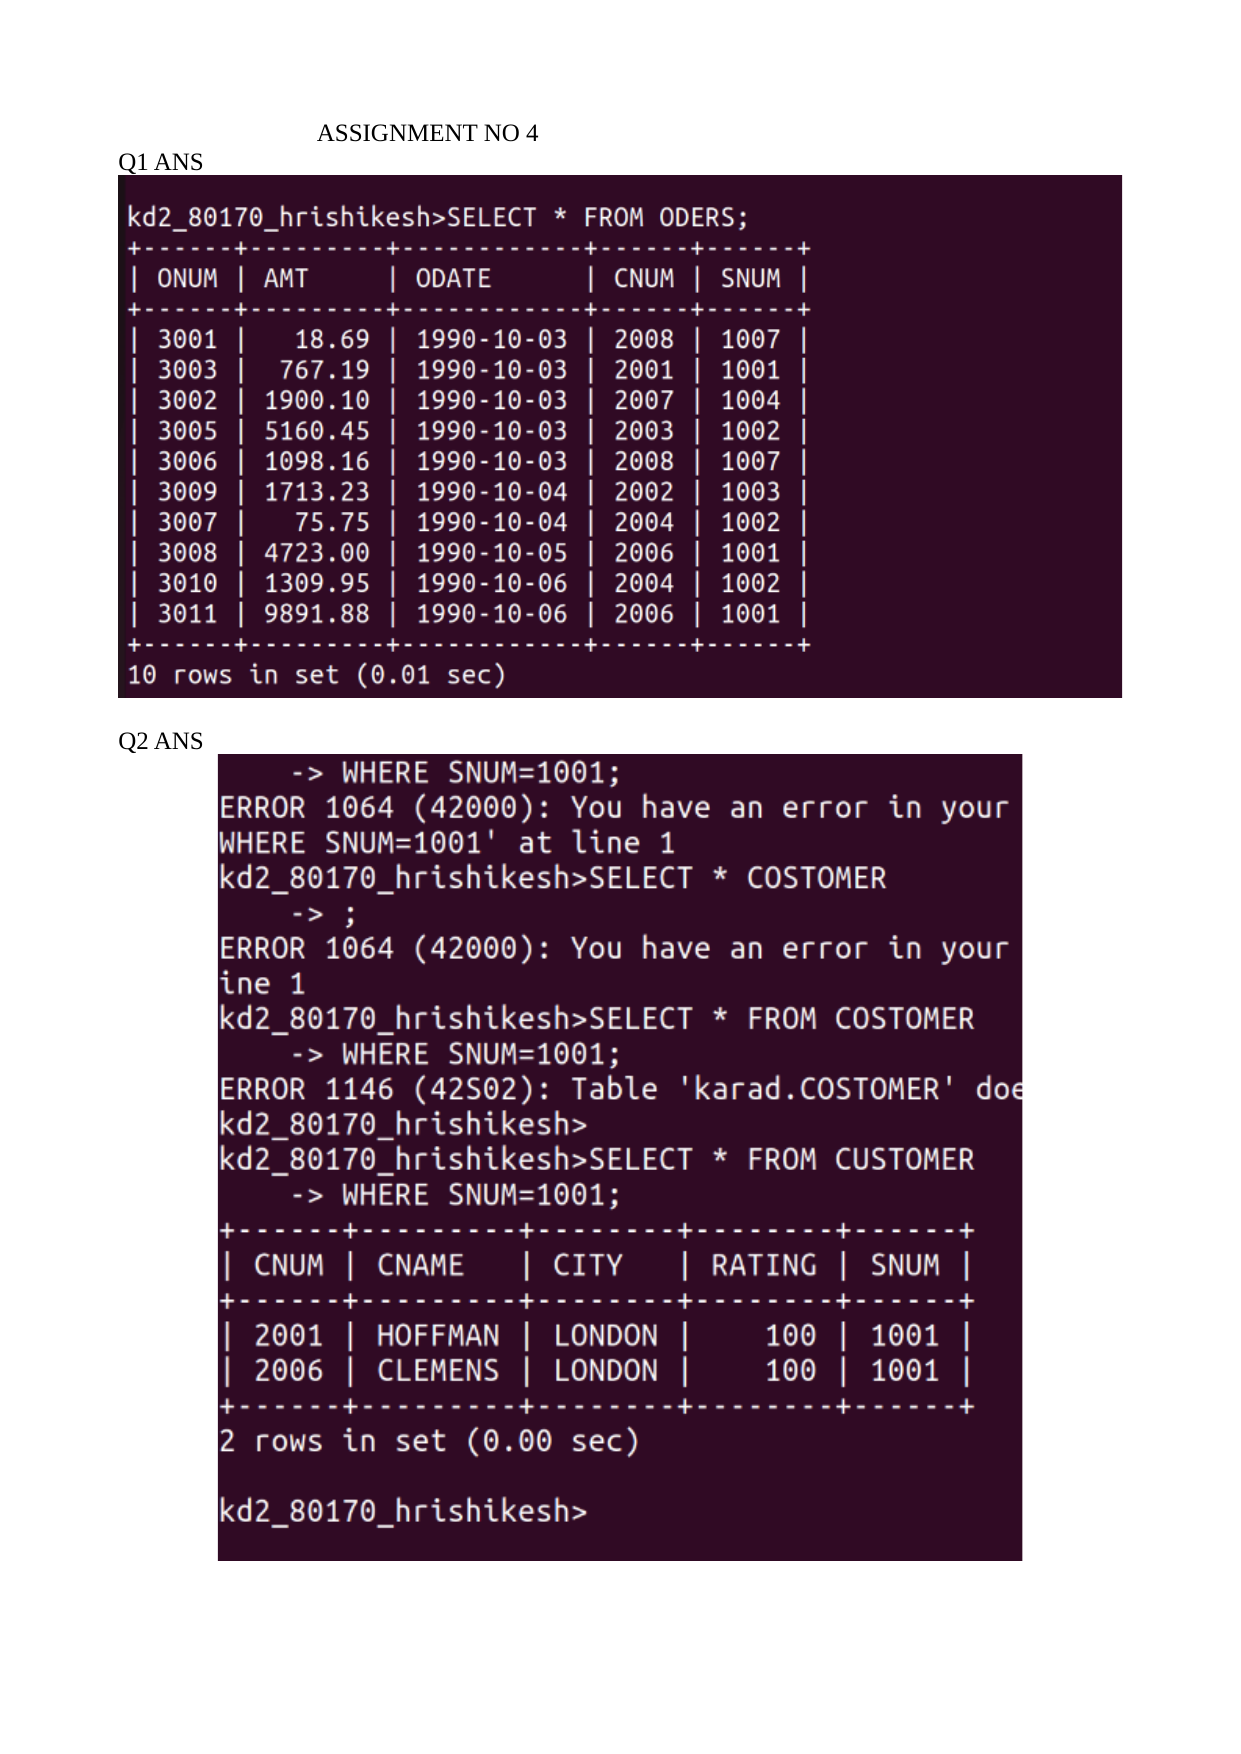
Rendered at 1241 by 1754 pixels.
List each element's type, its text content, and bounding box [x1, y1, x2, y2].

picture [217, 754, 1023, 1561]
picture [118, 175, 1123, 698]
text Q2 ANS [118, 726, 1122, 755]
text Q1 ANS [118, 147, 1122, 175]
text ASSIGNMENT NO 4 [118, 118, 1122, 147]
